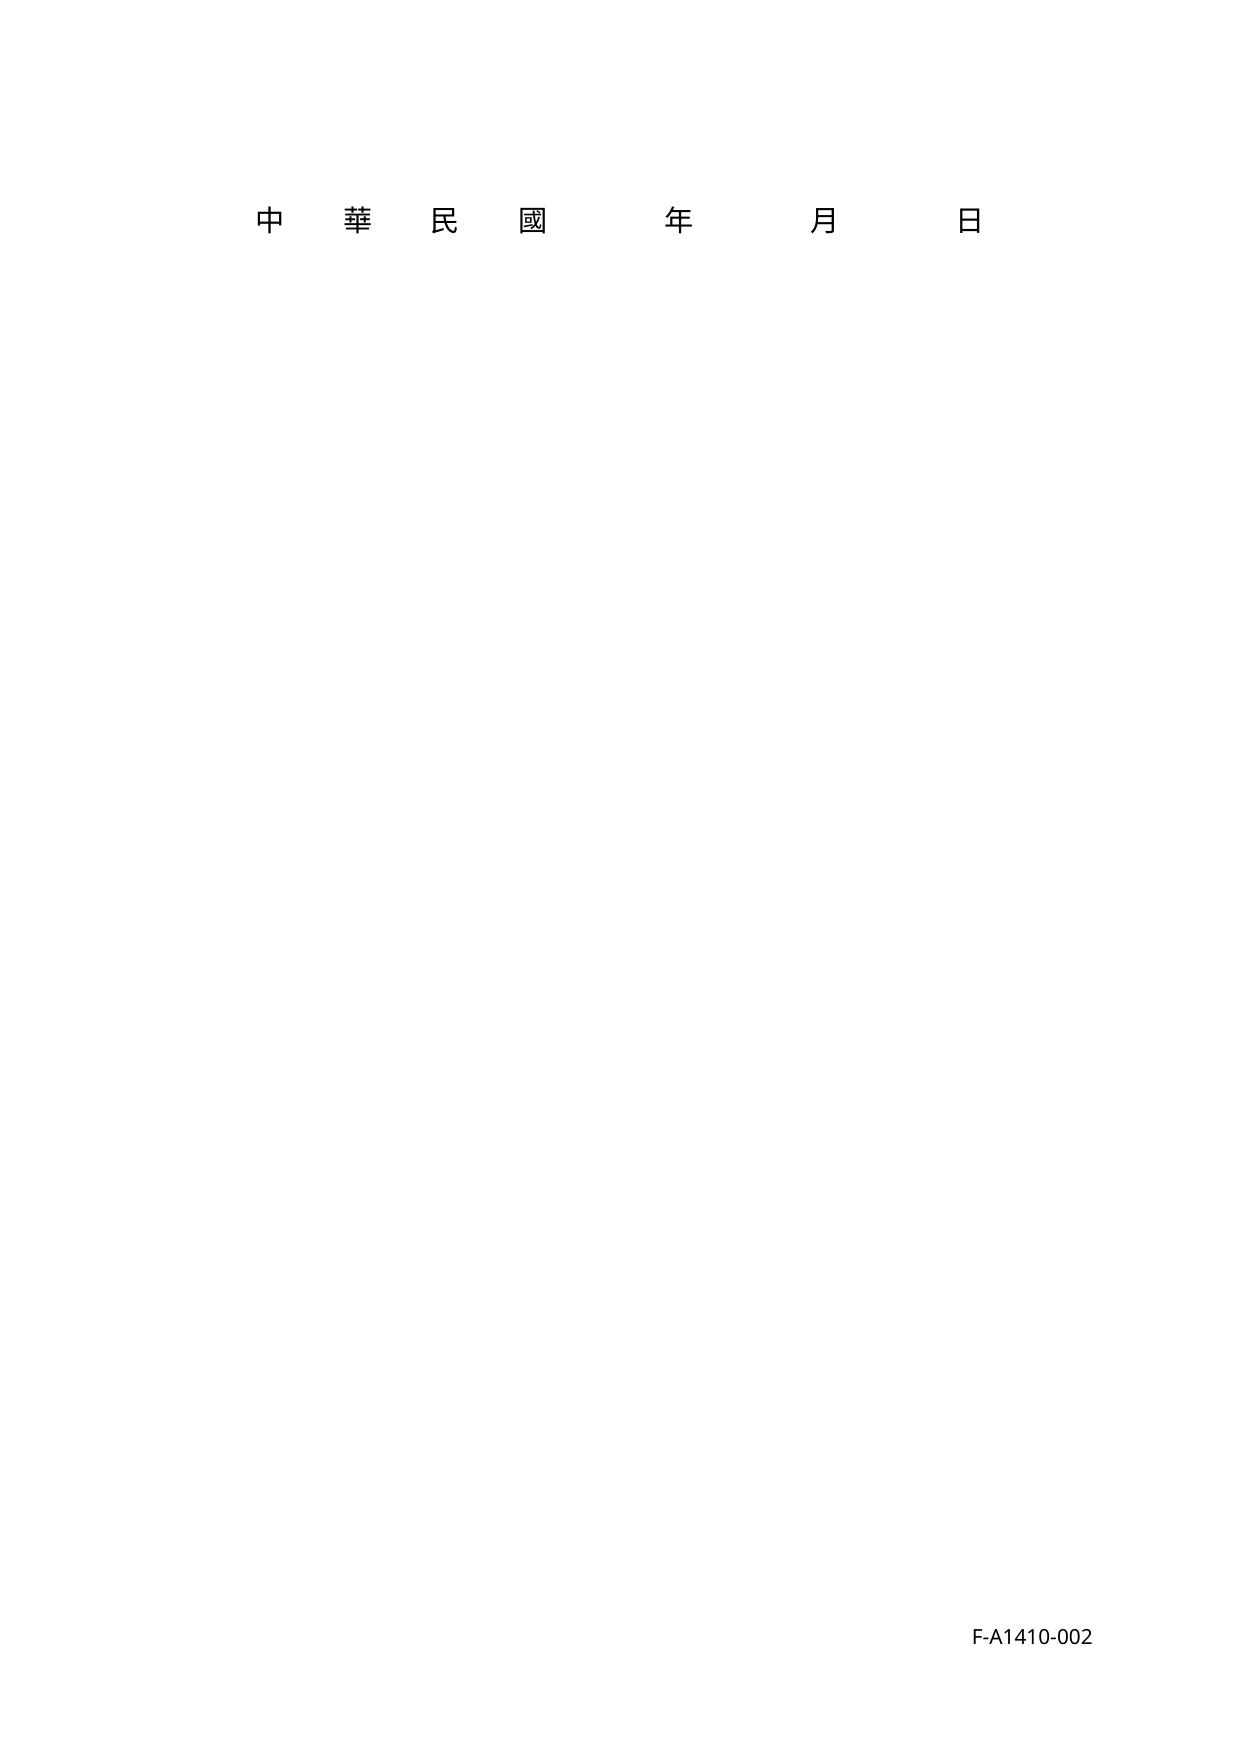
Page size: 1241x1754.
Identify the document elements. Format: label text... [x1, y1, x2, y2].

text 中 華 民 國 年 月 日 [148, 164, 1092, 239]
